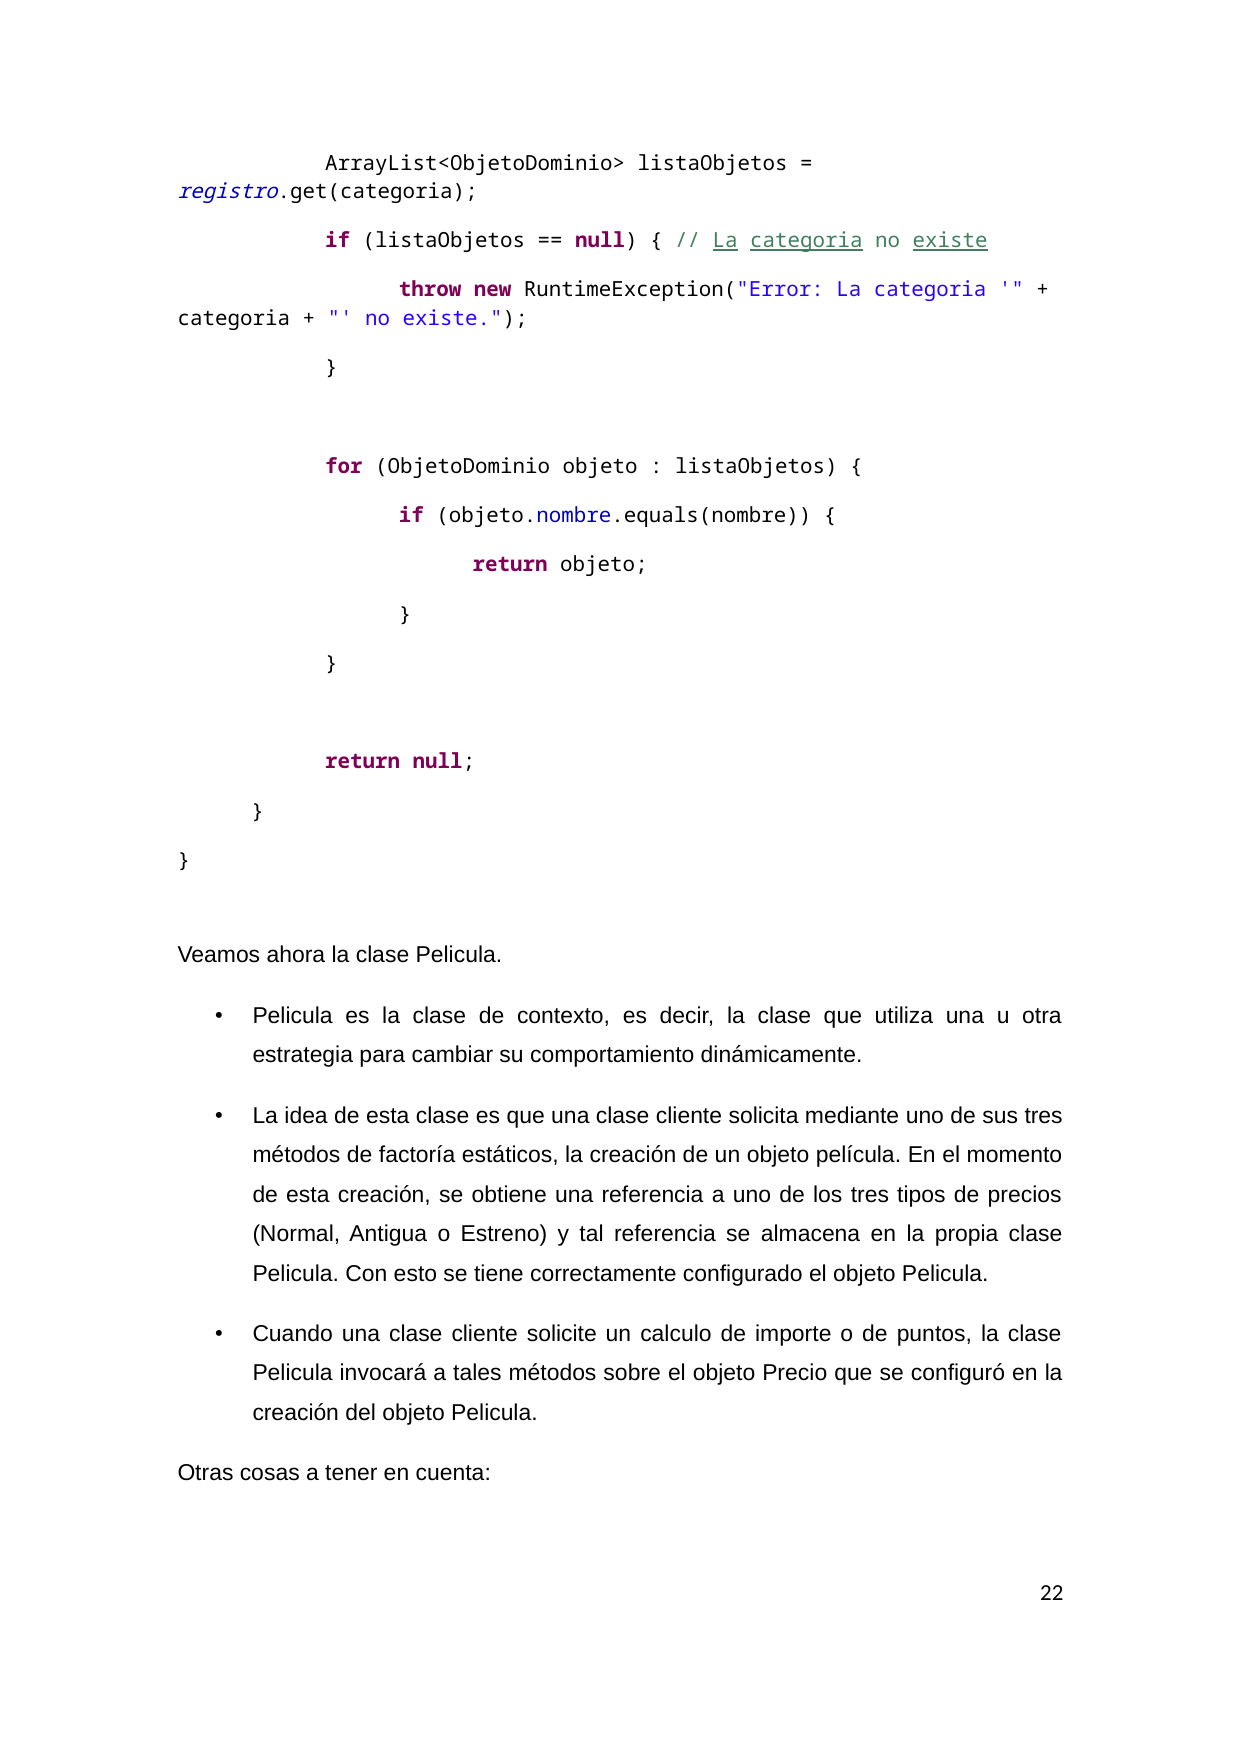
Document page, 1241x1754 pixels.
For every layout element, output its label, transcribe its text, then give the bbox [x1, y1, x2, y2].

text return null; [177, 746, 1063, 775]
text Veamos ahora la clase Pelicula. [177, 941, 1063, 968]
text } [177, 648, 1063, 676]
text Otras cosas a tener en cuenta: [177, 1459, 1063, 1485]
text if (listaObjetos == null) { // La categoria no existe [177, 225, 1063, 254]
text } [177, 845, 1063, 873]
text } [177, 352, 1063, 381]
text if (objeto.nombre.equals(nombre)) { [177, 500, 1063, 528]
text throw new RuntimeException("Error: La categoria '" + categoria + "' no existe."); [177, 274, 1063, 331]
text } [177, 796, 1063, 824]
list Cuando una clase cliente solicite un calculo de importe o de puntos, la clase Pelicula invocará a tales métodos sobre el objeto Precio que se configuró en la creación del objeto Pelicula. [215, 1320, 1063, 1425]
text ArrayList<ObjetoDominio> listaObjetos = registro.get(categoria); [177, 148, 1063, 204]
text return objeto; [177, 549, 1063, 578]
text for (ObjetoDominio objeto : listaObjetos) { [177, 451, 1063, 479]
list Pelicula es la clase de contexto, es decir, la clase que utiliza una u otra estrategia para cambiar su comportamiento dinámicamente. [215, 1002, 1063, 1068]
text } [177, 599, 1063, 627]
list La idea de esta clase es que una clase cliente solicita mediante uno de sus tres métodos de factoría estáticos, la creación de un objeto película. En el momento de esta creación, se obtiene una referencia a uno de los tres tipos de precios (Normal, Antigua o Estreno) y tal referencia se almacena en la propia clase Pelicula. Con esto se tiene correctamente configurado el objeto Pelicula. [215, 1102, 1063, 1286]
